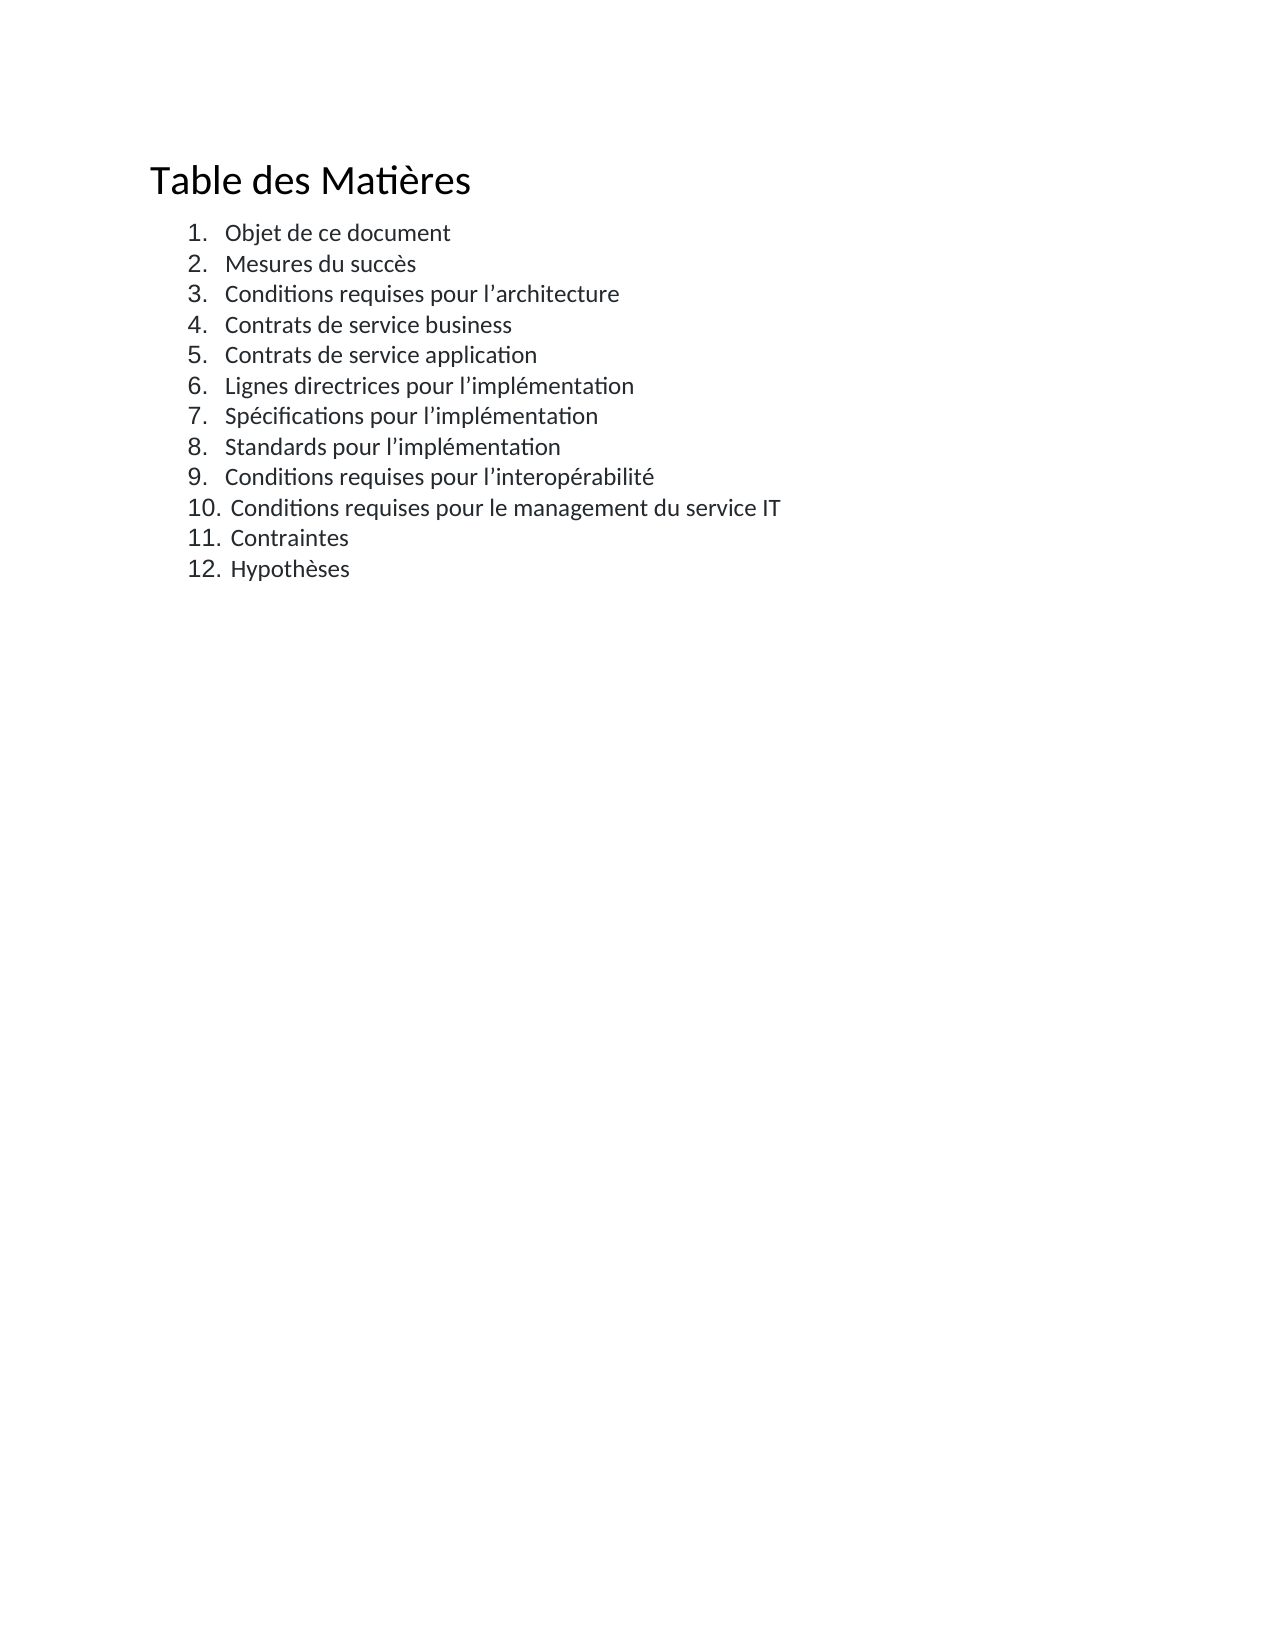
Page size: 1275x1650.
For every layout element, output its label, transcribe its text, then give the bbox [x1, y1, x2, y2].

list Conditions requises pour l’interopérabilité [187, 461, 1125, 492]
list Conditions requises pour l’architecture [187, 278, 1125, 309]
subtitle Table des Matières [150, 154, 1125, 205]
list Lignes directrices pour l’implémentation [187, 370, 1125, 400]
list Contrats de service application [187, 339, 1125, 370]
list Hypothèses [187, 553, 1125, 583]
list Contrats de service business [187, 309, 1125, 339]
list Mesures du succès [187, 248, 1125, 278]
list Contraintes [187, 522, 1125, 553]
list Objet de ce document [187, 217, 1125, 248]
list Spécifications pour l’implémentation [187, 400, 1125, 431]
list Standards pour l’implémentation [187, 431, 1125, 461]
list Conditions requises pour le management du service IT [187, 492, 1125, 522]
